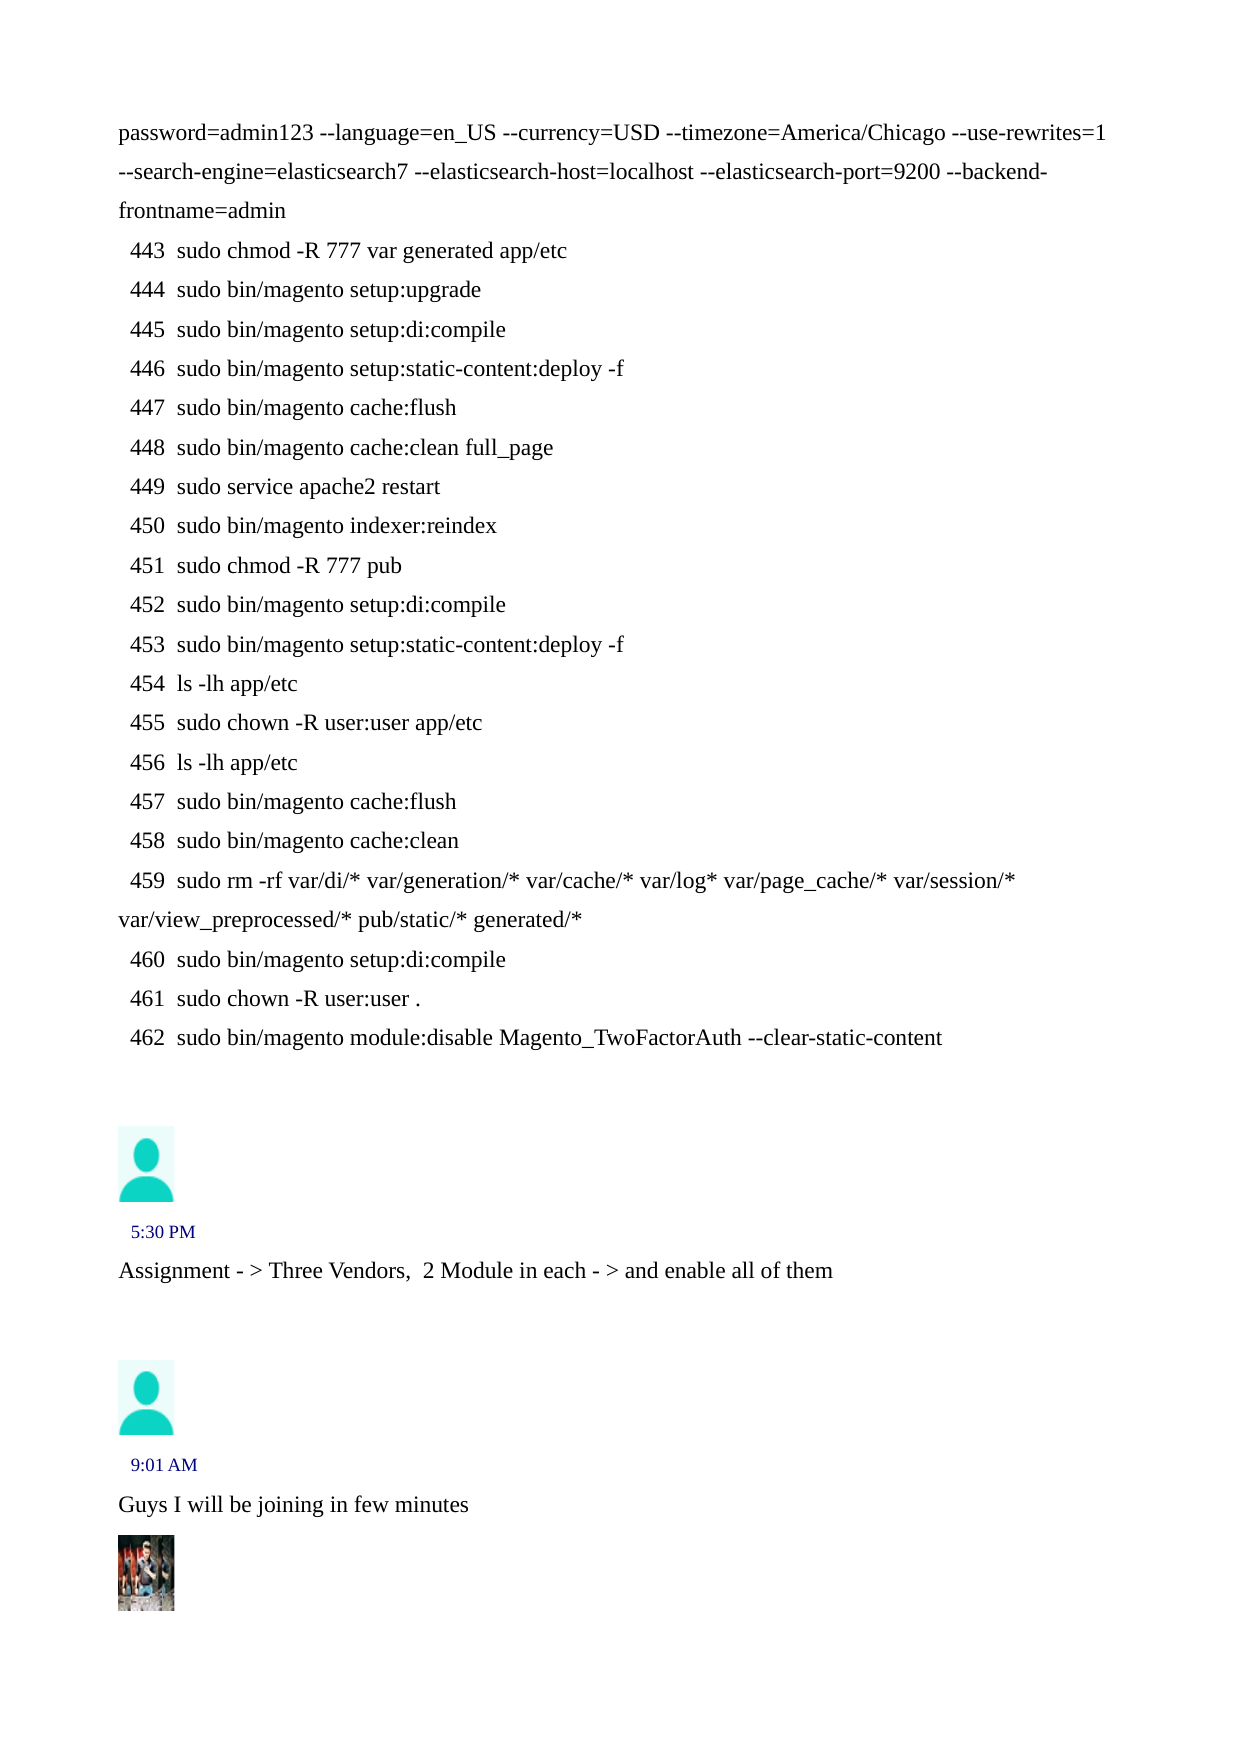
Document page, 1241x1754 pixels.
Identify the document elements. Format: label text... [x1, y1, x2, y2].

text Assignment - > Three Vendors, 2 Module in each - > and enable all of them [118, 1257, 1122, 1284]
picture [118, 1535, 175, 1611]
picture [118, 1126, 175, 1202]
text password=admin123 --language=en_US --currency=USD --timezone=America/Chicago --use-rewrites=1 --search-engine=elasticsearch7 --elasticsearch-host=localhost --elasticsearch-port=9200 --backend-frontname=admin 443 sudo chmod -R 777 var generated app/etc 444 sudo bin/magento setup:upgrade 445 sudo bin/magento setup:di:compile 446 sudo bin/magento setup:static-content:deploy -f 447 sudo bin/magento cache:flush 448 sudo bin/magento cache:clean full_page 449 sudo service apache2 restart 450 sudo bin/magento indexer:reindex 451 sudo chmod -R 777 pub 452 sudo bin/magento setup:di:compile 453 sudo bin/magento setup:static-content:deploy -f 454 ls -lh app/etc 455 sudo chown -R user:user app/etc 456 ls -lh app/etc 457 sudo bin/magento cache:flush 458 sudo bin/magento cache:clean 459 sudo rm -rf var/di/* var/generation/* var/cache/* var/log* var/page_cache/* var/session/* var/view_preprocessed/* pub/static/* generated/* 460 sudo bin/magento setup:di:compile 461 sudo chown -R user:user . 462 sudo bin/magento module:disable Magento_TwoFactorAuth --clear-static-content [118, 118, 1122, 1051]
picture [118, 1360, 175, 1435]
text 9:01 AM [118, 1448, 1122, 1477]
text 5:30 PM [118, 1215, 1122, 1244]
text Guys I will be joining in few minutes [118, 1490, 1122, 1517]
